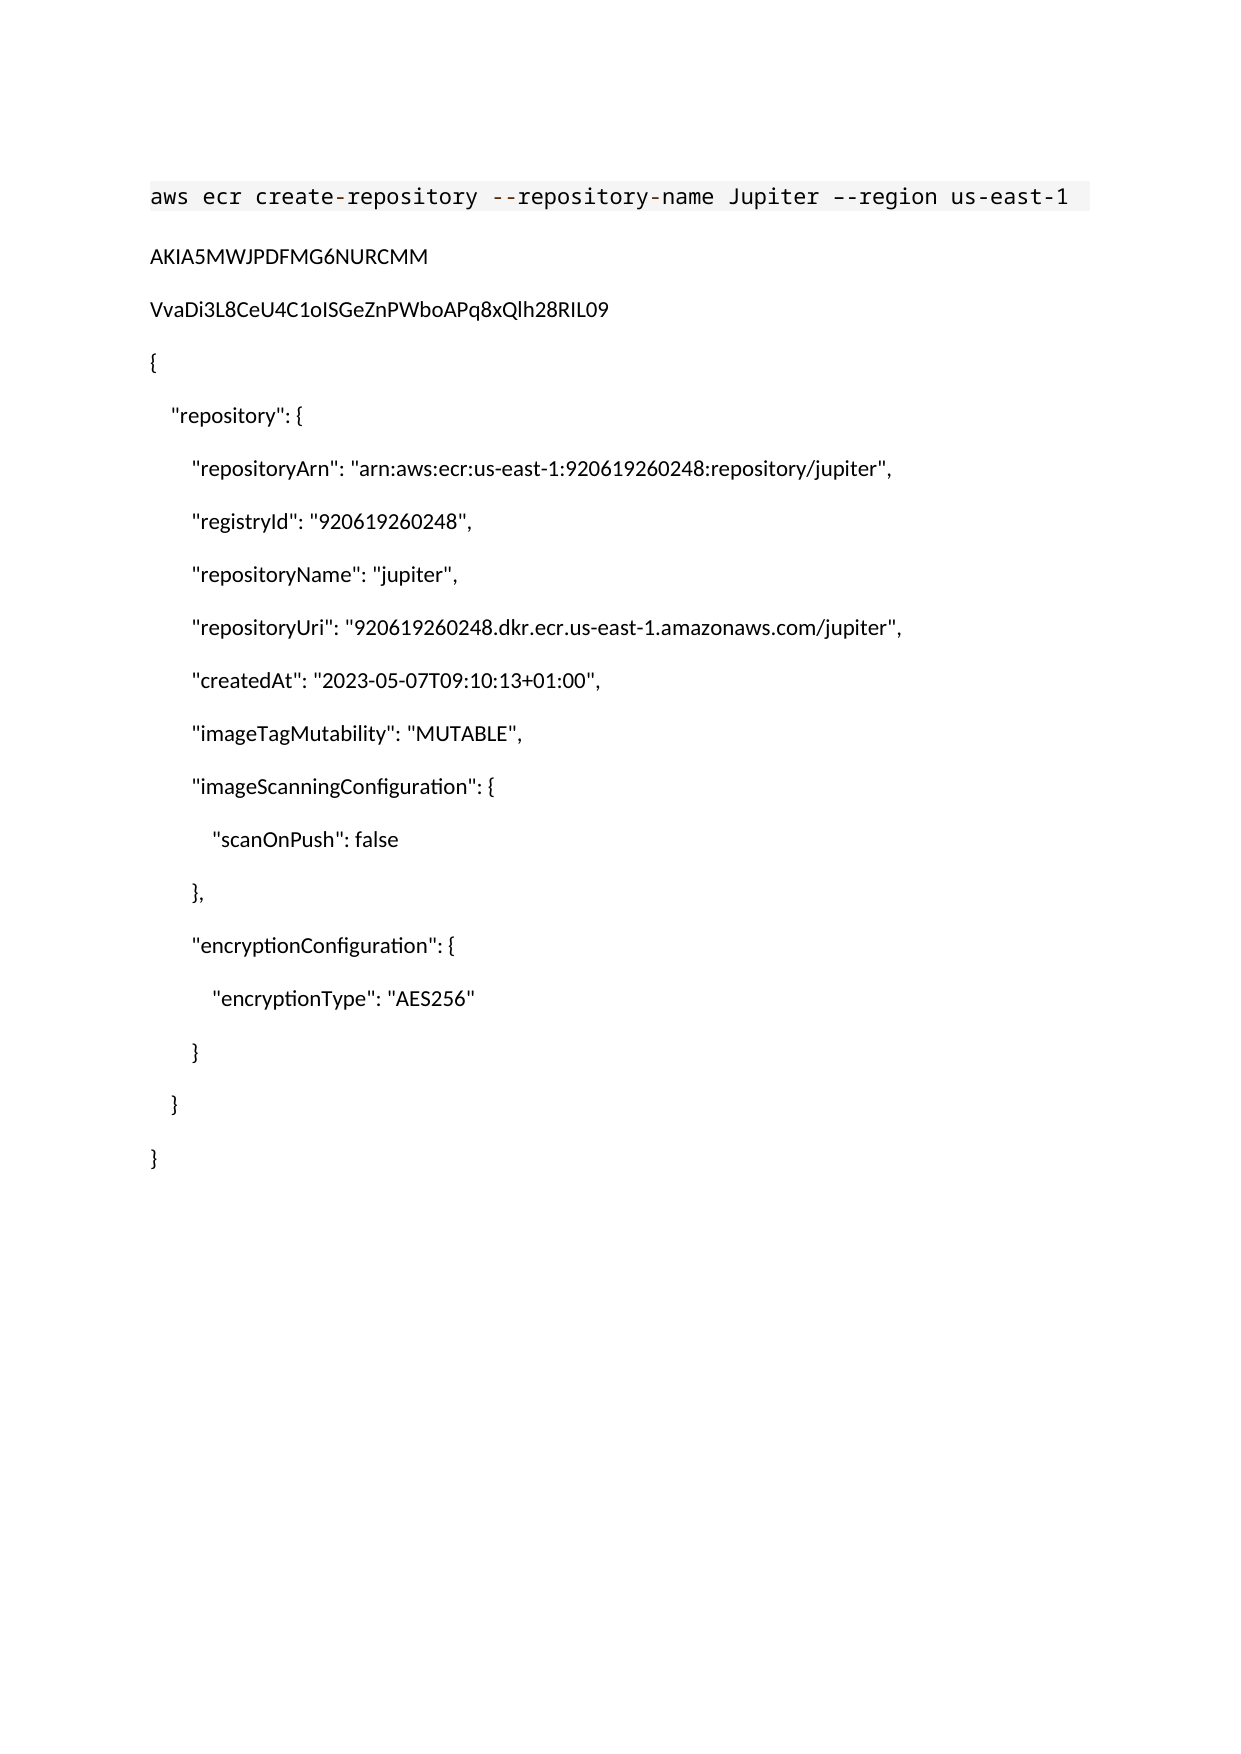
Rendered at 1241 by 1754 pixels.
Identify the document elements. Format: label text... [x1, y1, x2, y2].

text } [150, 1091, 1090, 1119]
text } [150, 1038, 1090, 1066]
text "encryptionType": "AES256" [150, 984, 1090, 1013]
text "repository": { [150, 401, 1090, 429]
text aws ecr create-repository --repository-name Jupiter –-region us-east-1 [150, 181, 1090, 211]
text "imageTagMutability": "MUTABLE", [150, 719, 1090, 747]
text }, [150, 878, 1090, 907]
text } [150, 1144, 1090, 1172]
text VvaDi3L8CeU4C1oISGeZnPWboAPq8xQlh28RIL09 [150, 295, 1090, 323]
text AKIA5MWJPDFMG6NURCMM [150, 242, 1090, 270]
text "encryptionConfiguration": { [150, 932, 1090, 959]
text "scanOnPush": false [150, 826, 1090, 853]
text { [150, 348, 1090, 376]
text "repositoryUri": "920619260248.dkr.ecr.us-east-1.amazonaws.com/jupiter", [150, 613, 1090, 641]
text "repositoryName": "jupiter", [150, 560, 1090, 588]
text "createdAt": "2023-05-07T09:10:13+01:00", [150, 666, 1090, 694]
text "registryId": "920619260248", [150, 507, 1090, 535]
text "repositoryArn": "arn:aws:ecr:us-east-1:920619260248:repository/jupiter", [150, 454, 1090, 482]
text "imageScanningConfiguration": { [150, 772, 1090, 801]
